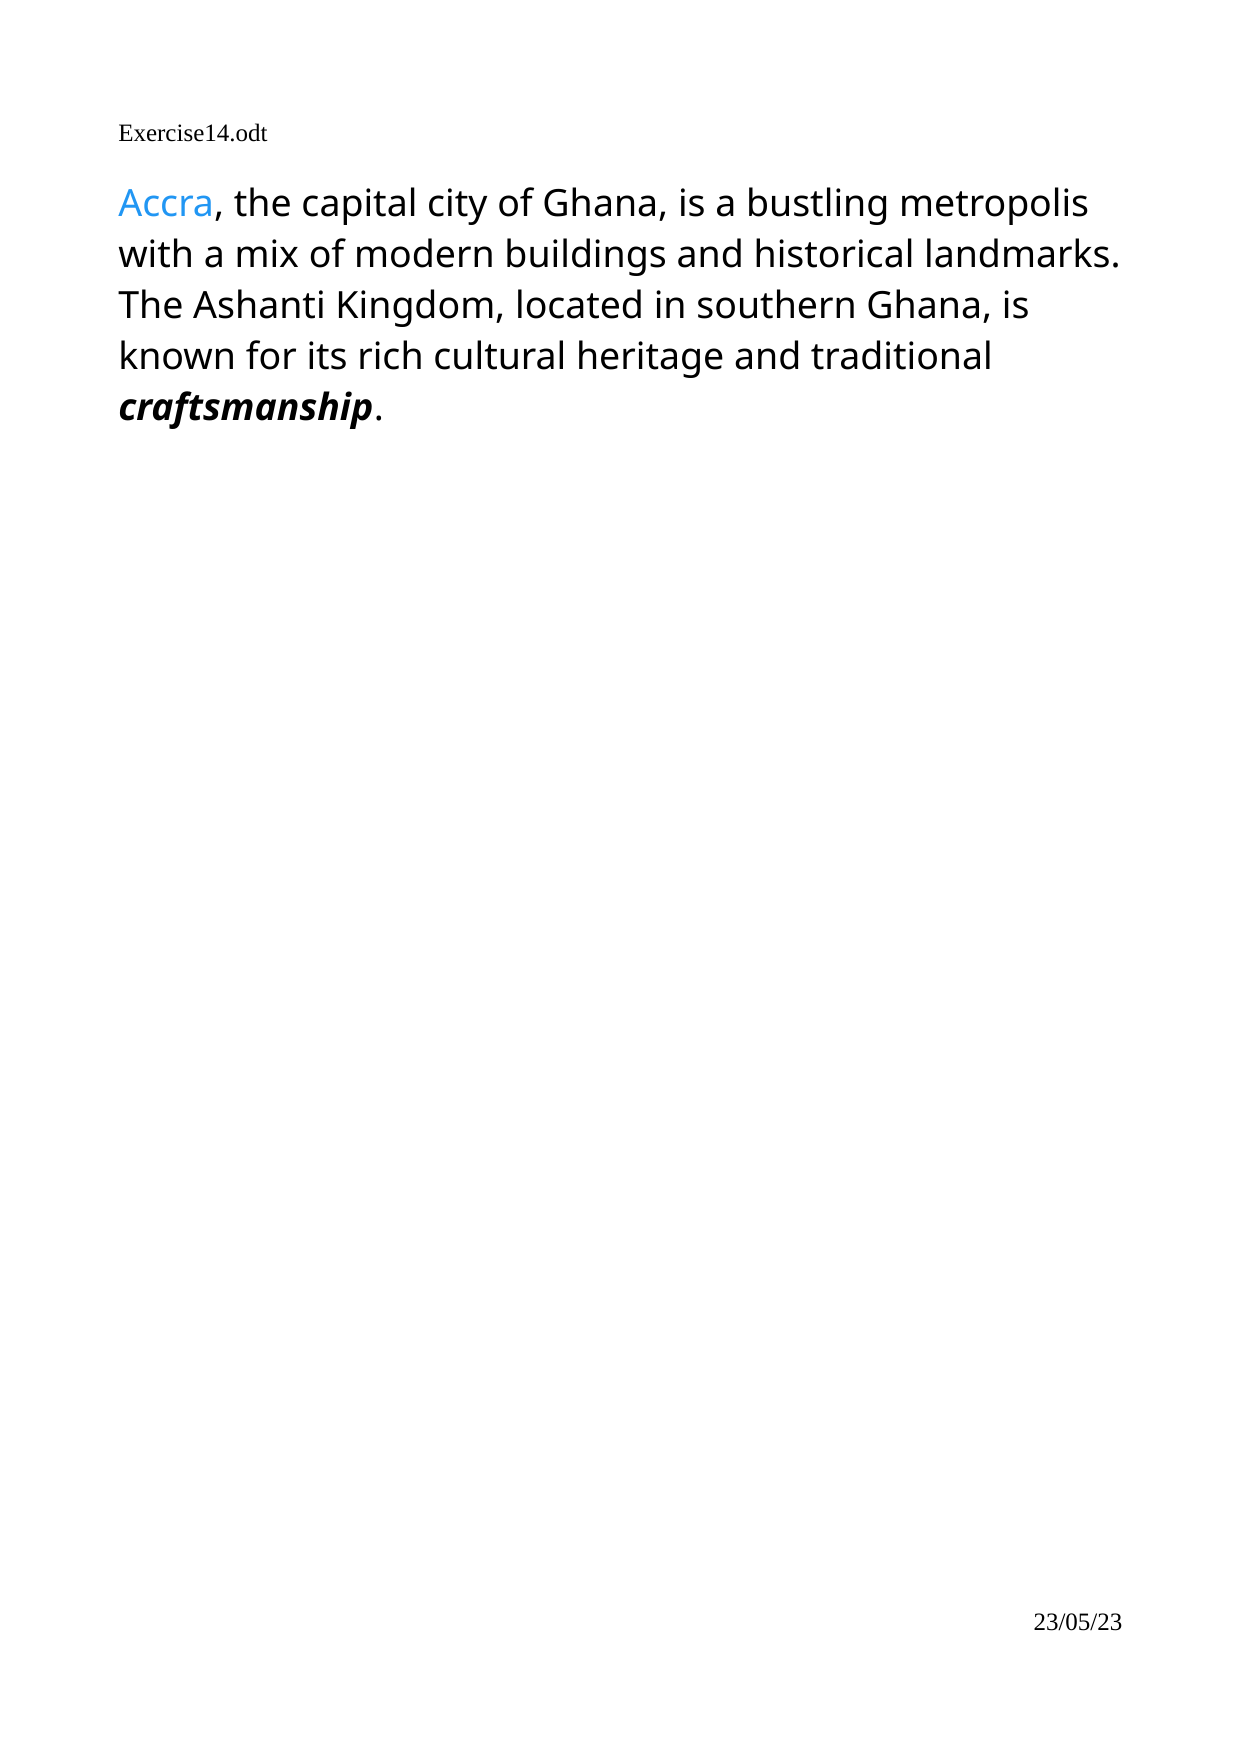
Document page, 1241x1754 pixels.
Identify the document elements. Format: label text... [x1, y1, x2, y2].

text The Ashanti Kingdom, located in southern Ghana, is known for its rich cultural heritage and traditional craftsmanship. [118, 278, 1122, 432]
text Accra, the capital city of Ghana, is a bustling metropolis with a mix of modern buildings and historical landmarks. [118, 176, 1122, 278]
